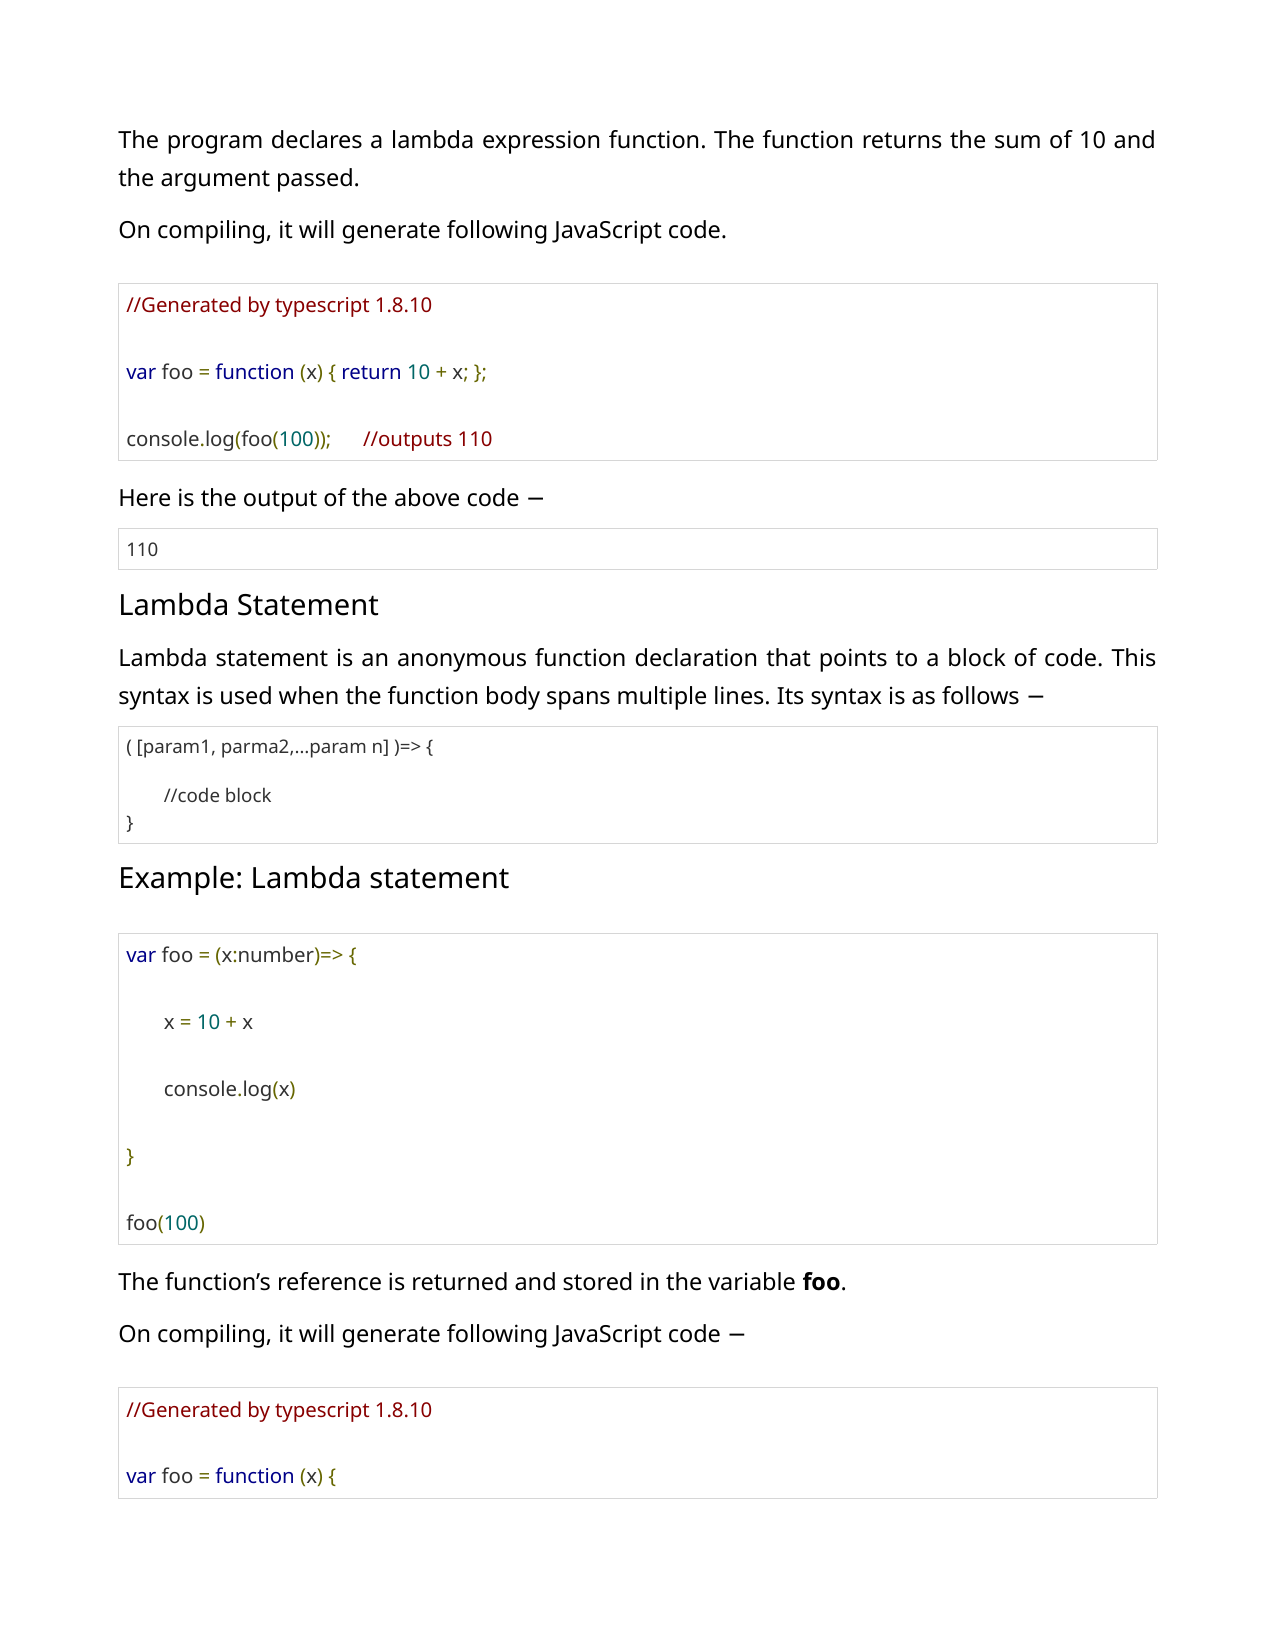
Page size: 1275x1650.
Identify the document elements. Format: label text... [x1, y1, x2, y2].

text The function’s reference is returned and stored in the variable foo. [118, 1260, 1157, 1297]
text var foo = function (x) { [119, 1454, 1157, 1498]
subtitle Example: Lambda statement [118, 857, 1157, 897]
text x = 10 + x [119, 999, 1157, 1036]
text ( [param1, parma2,…param n] )=> { [119, 727, 1157, 759]
text Lambda statement is an anonymous function declaration that points to a block of code. This syntax is used when the function body spans multiple lines. Its syntax is as follows − [118, 636, 1157, 711]
text On compiling, it will generate following JavaScript code − [118, 1312, 1157, 1349]
text console.log(x) [119, 1067, 1157, 1103]
text var foo = (x:number)=> { [119, 934, 1157, 968]
text var foo = function (x) { return 10 + x; }; [119, 350, 1157, 386]
text //Generated by typescript 1.8.10 [119, 284, 1157, 319]
subtitle Lambda Statement [118, 584, 1157, 624]
text On compiling, it will generate following JavaScript code. [118, 208, 1157, 245]
text foo(100) [119, 1201, 1157, 1244]
text Here is the output of the above code − [118, 476, 1157, 513]
text //Generated by typescript 1.8.10 [119, 1388, 1157, 1423]
text //code block [119, 775, 1157, 801]
text The program declares a lambda expression function. The function returns the sum of 10 and the argument passed. [118, 118, 1157, 193]
text console.log(foo(100)); //outputs 110 [119, 417, 1157, 460]
text } [119, 801, 1157, 843]
text } [119, 1134, 1157, 1169]
text 110 [119, 529, 1157, 569]
